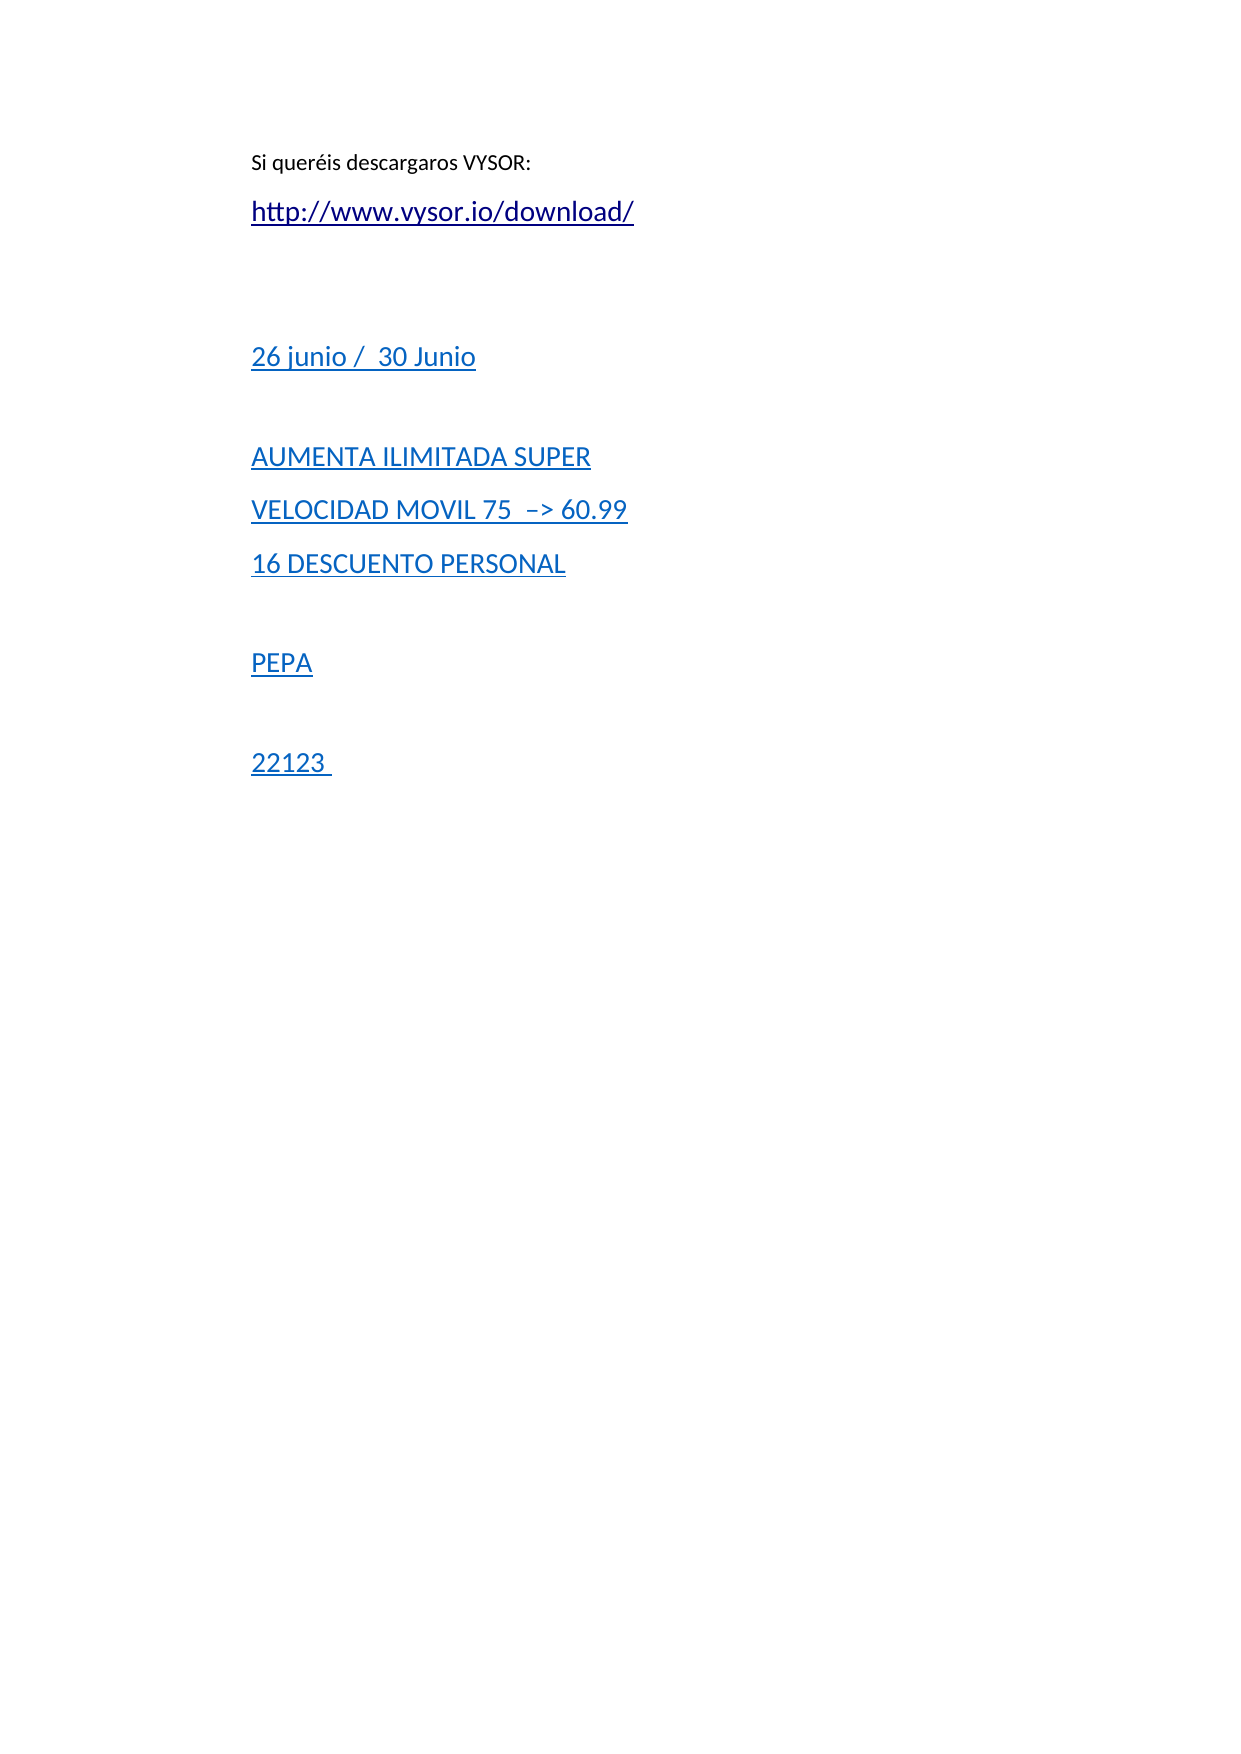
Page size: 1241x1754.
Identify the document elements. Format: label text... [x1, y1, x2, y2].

text 22123 [177, 744, 1063, 779]
text VELOCIDAD MOVIL 75 –> 60.99 [177, 491, 1063, 527]
text 26 junio / 30 Junio [177, 338, 1063, 374]
text Si queréis descargaros VYSOR: [177, 148, 1063, 176]
text AUMENTA ILIMITADA SUPER [177, 438, 1063, 473]
text http://www.vysor.io/download/ [177, 193, 1063, 229]
text PEPA [177, 644, 1063, 680]
text 16 DESCUENTO PERSONAL [177, 545, 1063, 581]
